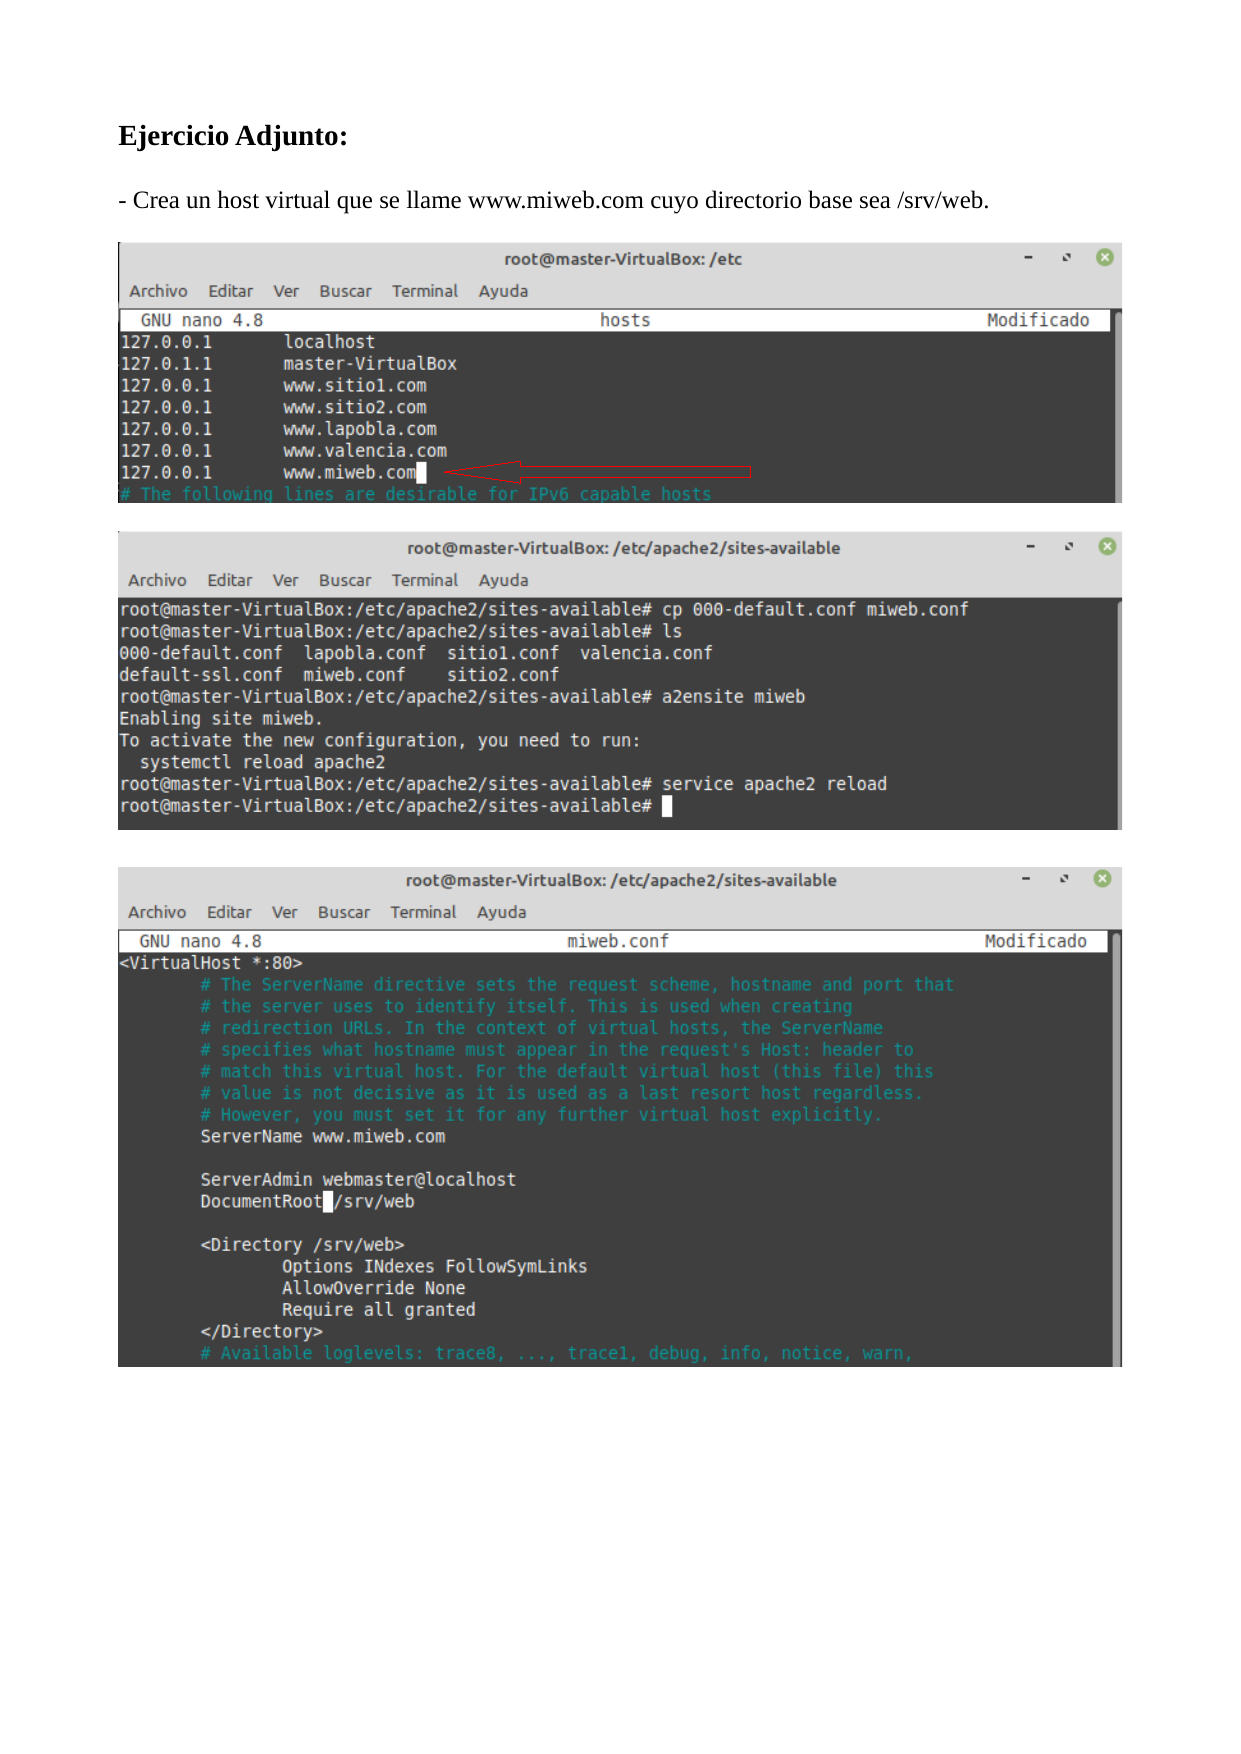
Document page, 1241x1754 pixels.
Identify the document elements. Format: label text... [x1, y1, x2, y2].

picture [118, 242, 1123, 503]
picture [118, 531, 1123, 830]
text - Crea un host virtual que se llame www.miweb.com cuyo directorio base sea /srv/web. [118, 185, 1122, 214]
text Ejercicio Adjunto: [118, 118, 1122, 152]
picture [118, 867, 1123, 1367]
